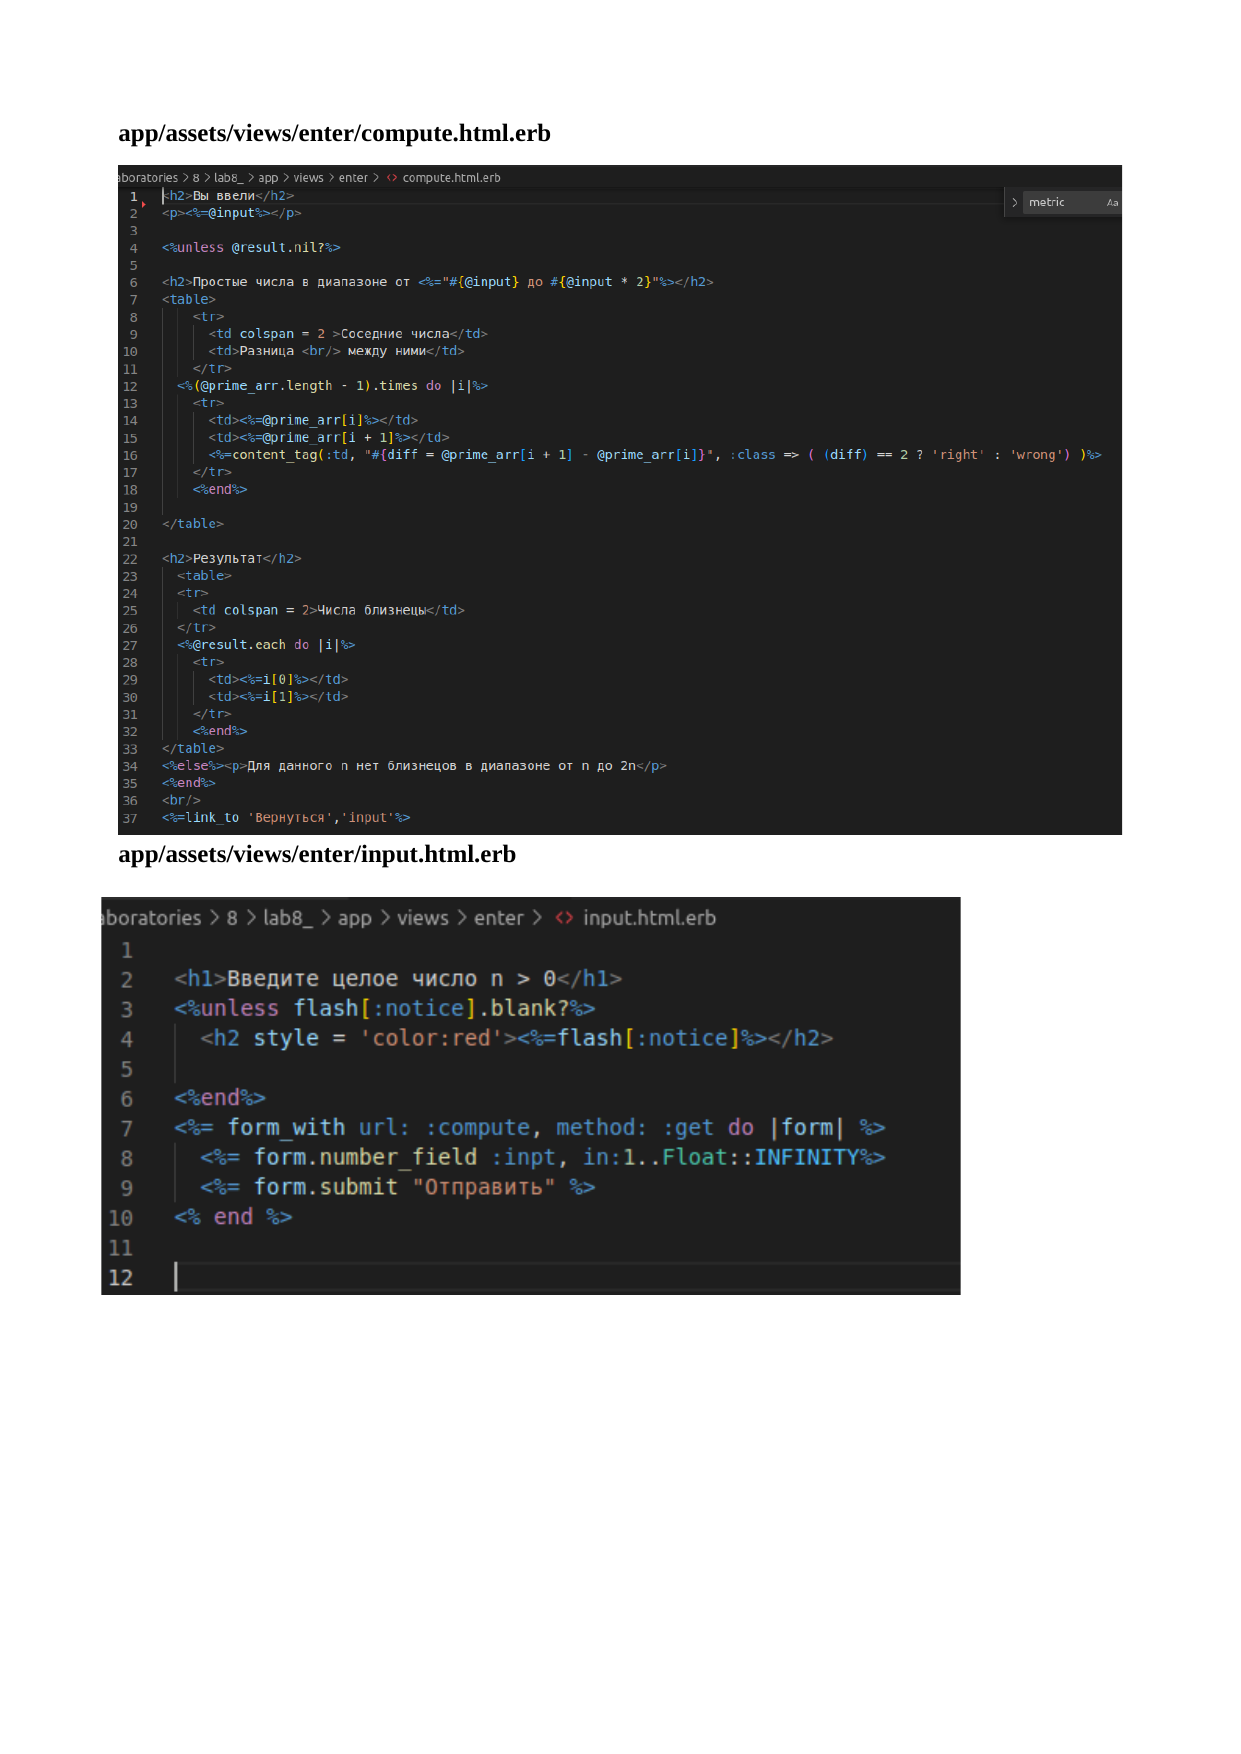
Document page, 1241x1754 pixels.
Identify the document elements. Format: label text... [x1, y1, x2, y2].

text app/assets/views/enter/input.html.erb [118, 835, 1122, 867]
picture [101, 897, 961, 1295]
text app/assets/views/enter/compute.html.erb [118, 118, 1122, 147]
picture [118, 165, 1123, 835]
